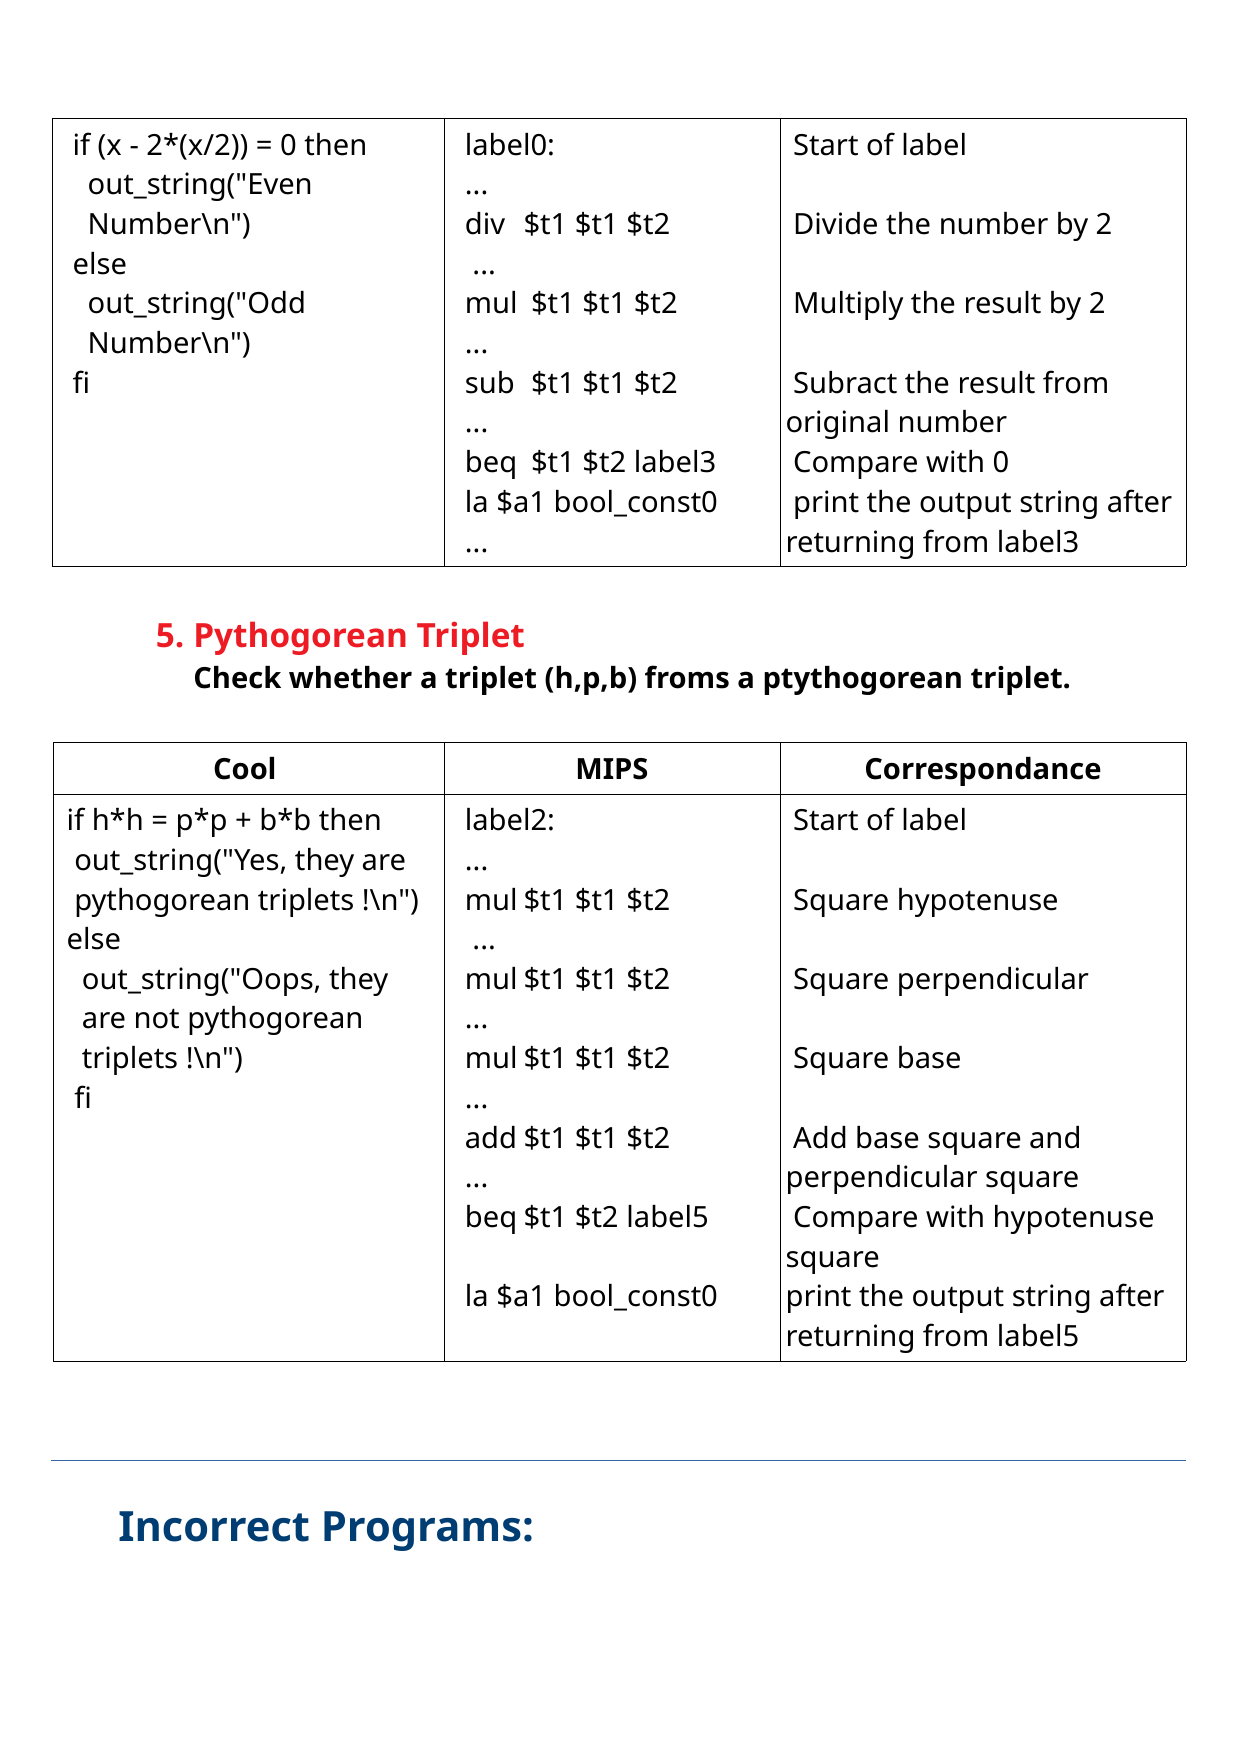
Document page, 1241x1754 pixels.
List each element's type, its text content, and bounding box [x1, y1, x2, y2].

table_cell Start of label Square hypotenuse Square perpendicular Square base Add base square and perpendicular square Compare with hypotenuse square print the output string after returning from label5 [781, 795, 1186, 1361]
table_cell if h*h = p*p + b*b then out_string("Yes, they are pythogorean triplets !\n") else out_string("Oops, they are not pythogorean triplets !\n") fi [54, 795, 444, 1361]
list Check whether a triplet (h,p,b) froms a ptythogorean triplet. [156, 657, 1122, 697]
table_cell label0: ... div $t1 $t1 $t2 ... mul $t1 $t1 $t2 ... sub $t1 $t1 $t2 ... beq $t1 $t2 label3 la $a1 bool_const0 ... [445, 119, 780, 566]
table_header Cool [54, 743, 444, 793]
table_header Correspondance [781, 743, 1186, 793]
text Incorrect Programs: [118, 1497, 1122, 1554]
table_cell label2: ... mul $t1 $t1 $t2 ... mul $t1 $t1 $t2 ... mul $t1 $t1 $t2 ... add $t1 $t1 $t2 ... beq $t1 $t2 label5 la $a1 bool_const0 [445, 795, 780, 1361]
table_cell Start of label Divide the number by 2 Multiply the result by 2 Subract the result from original number Compare with 0 print the output string after returning from label3 [781, 119, 1186, 566]
table_header MIPS [445, 743, 780, 793]
table_cell if (x - 2*(x/2)) = 0 then out_string("Even Number\n") else out_string("Odd Number\n") fi [53, 119, 444, 566]
list Pythogorean Triplet [156, 612, 1122, 657]
